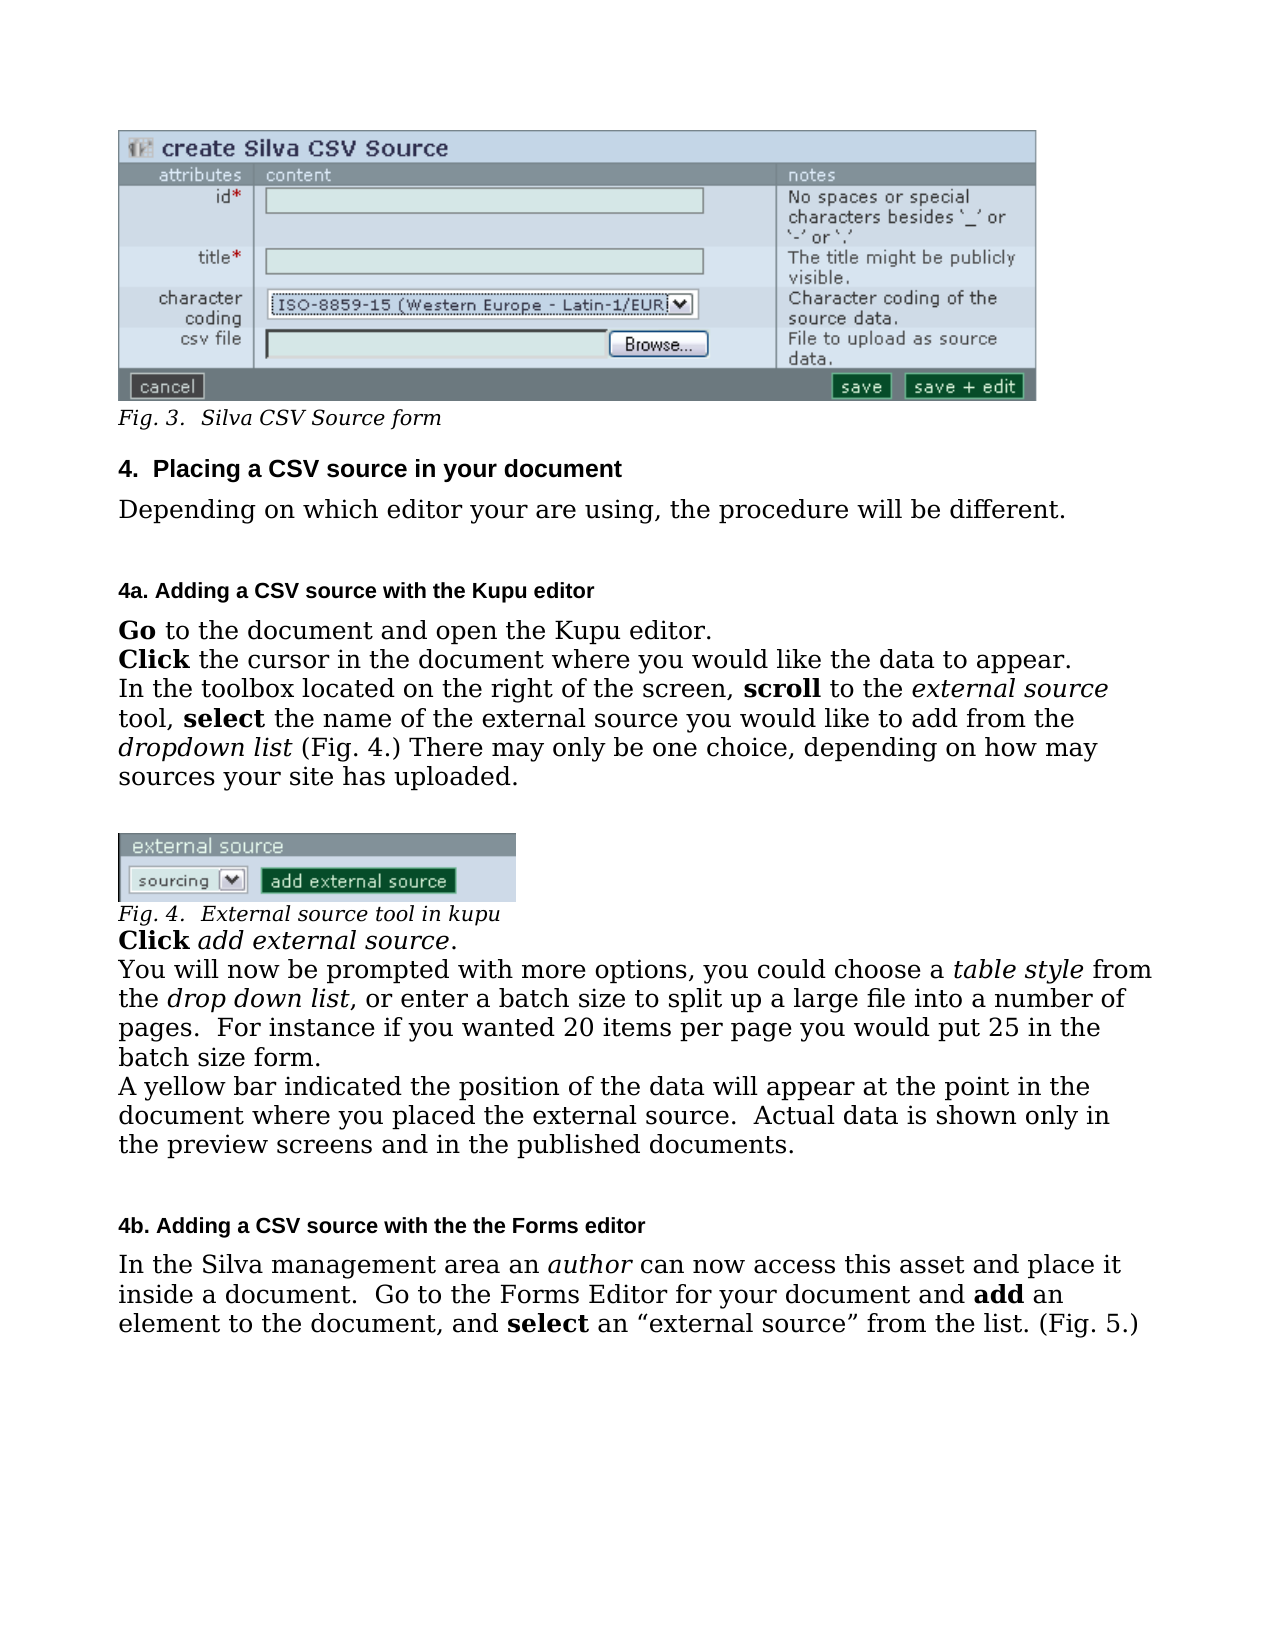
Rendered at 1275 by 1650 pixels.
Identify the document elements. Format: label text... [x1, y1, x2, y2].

text Fig. 4. External source tool in kupu [118, 902, 516, 926]
text Go to the document and open the Kupu editor. Click the cursor in the document where you would like the data to appear. In the toolbox located on the right of the screen, scroll to the external source tool, select the name of the external source you would like to add from the dropdown list (Fig. 4.) There may only be one choice, depending on how may sources your site has uploaded. [118, 616, 1157, 821]
picture [118, 833, 516, 902]
text In the Silva management area an author can now access this asset and place it inside a document. Go to the Forms Editor for your document and add an element to the document, and select an “external source” from the list. (Fig. 5.) [118, 1251, 1157, 1368]
text Fig. 3. Silva CSV Source form [118, 401, 1037, 430]
subtitle 4. Placing a CSV source in your document [118, 455, 1157, 483]
text Click add external source. You will now be prompted with more options, you could choose a table style from the drop down list, or enter a batch size to split up a large file into a number of pages. For instance if you wanted 20 items per page you would put 25 in the batch size form. A yellow bar indicated the position of the data will appear at the point in the document where you placed the external source. Actual data is shown only in the preview screens and in the published documents. [118, 926, 1157, 1189]
subtitle 4b. Adding a CSV source with the the Forms editor [118, 1214, 1157, 1238]
text Depending on which editor your are using, the procedure will be different. [118, 495, 1157, 554]
picture [118, 130, 1037, 401]
subtitle 4a. Adding a CSV source with the Kupu editor [118, 579, 1157, 603]
